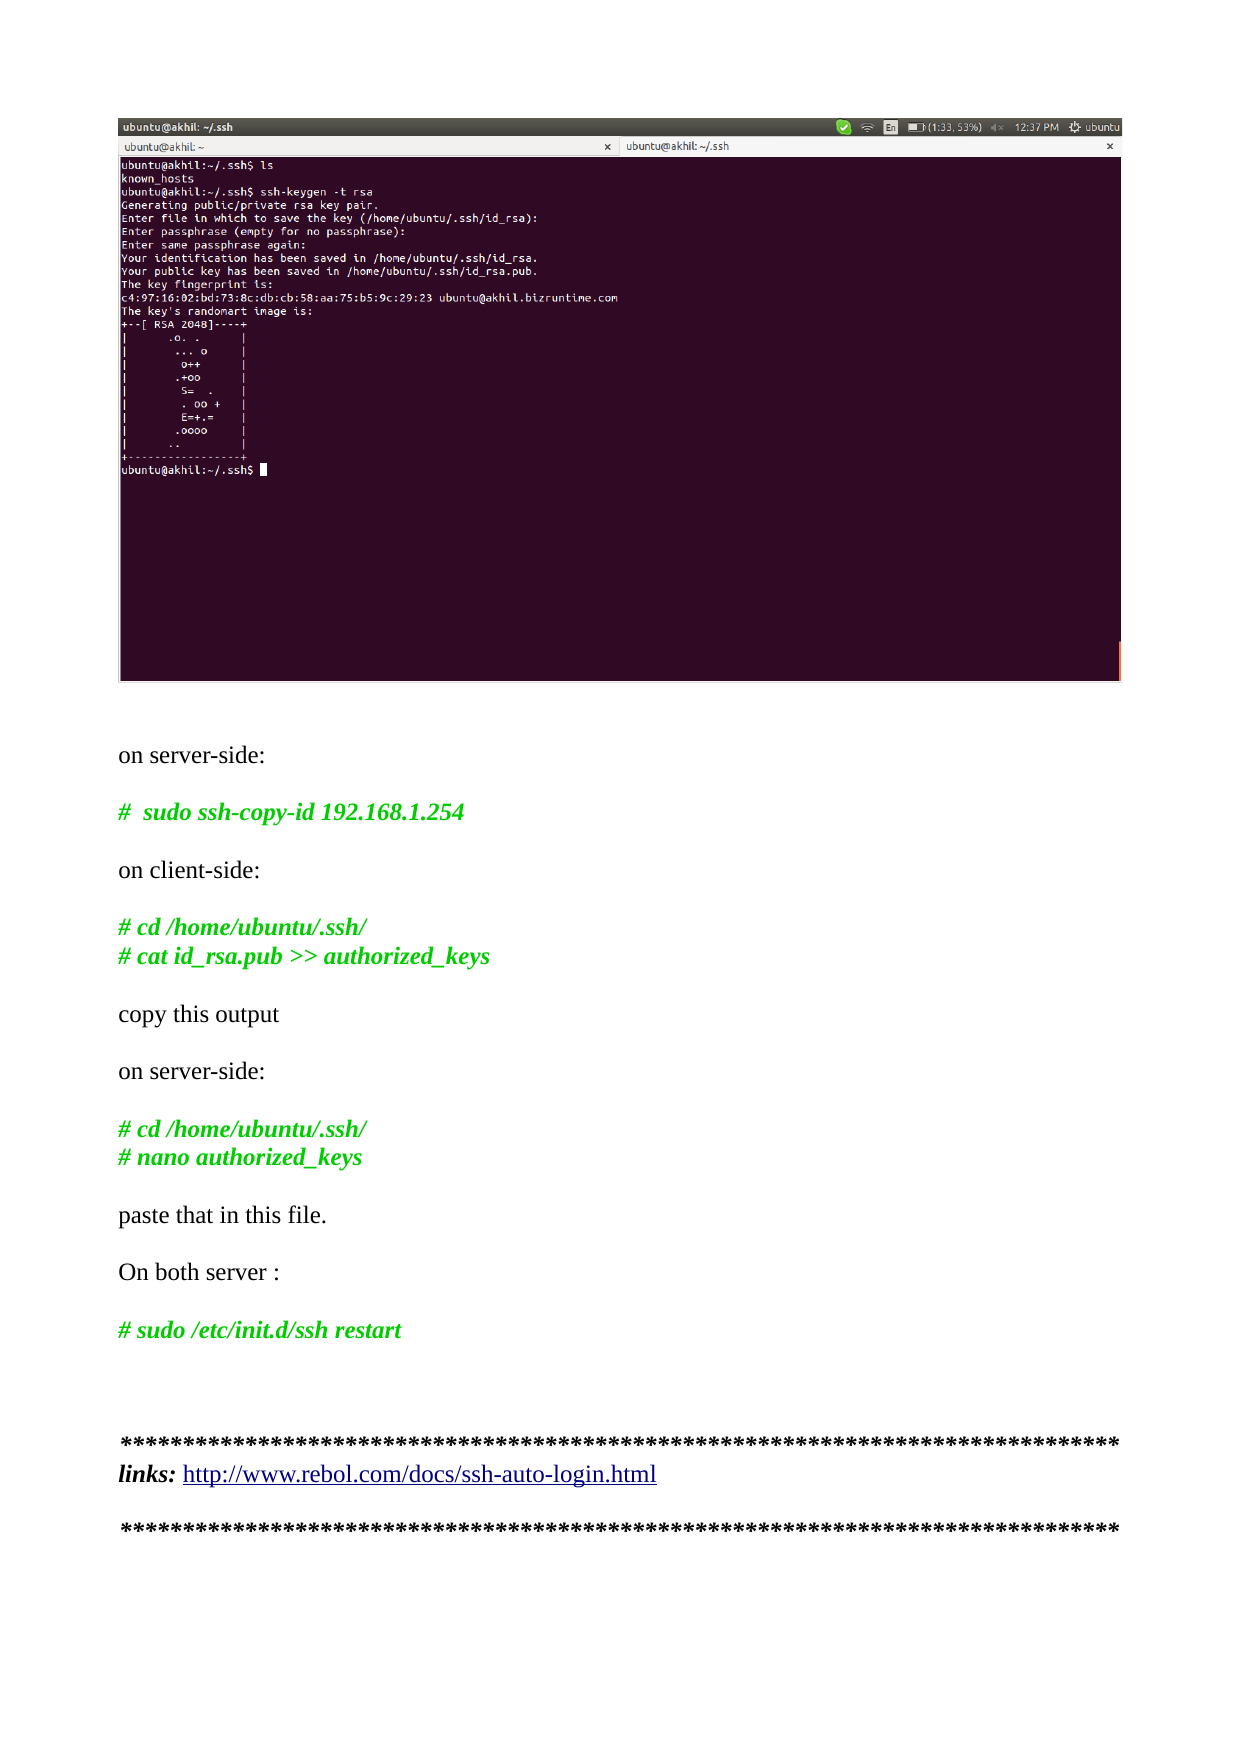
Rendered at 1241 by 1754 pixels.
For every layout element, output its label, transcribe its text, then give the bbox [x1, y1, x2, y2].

text # nano authorized_keys [118, 1142, 1122, 1171]
text on client-side: [118, 855, 1122, 884]
text On both server : [118, 1257, 1122, 1286]
text ******************************************************************************** [118, 1430, 1122, 1459]
text on server-side: [118, 740, 1122, 769]
text links: http://www.rebol.com/docs/ssh-auto-login.html [118, 1459, 1122, 1487]
picture [118, 118, 1123, 683]
text # sudo ssh-copy-id 192.168.1.254 [118, 797, 1122, 826]
text # cd /home/ubuntu/.ssh/ [118, 1114, 1122, 1142]
text # cat id_rsa.pub >> authorized_keys [118, 941, 1122, 970]
text paste that in this file. [118, 1200, 1122, 1229]
text on server-side: [118, 1056, 1122, 1085]
text # cd /home/ubuntu/.ssh/ [118, 912, 1122, 941]
text copy this output [118, 999, 1122, 1027]
text ******************************************************************************** [118, 1516, 1122, 1545]
text # sudo /etc/init.d/ssh restart [118, 1315, 1122, 1344]
